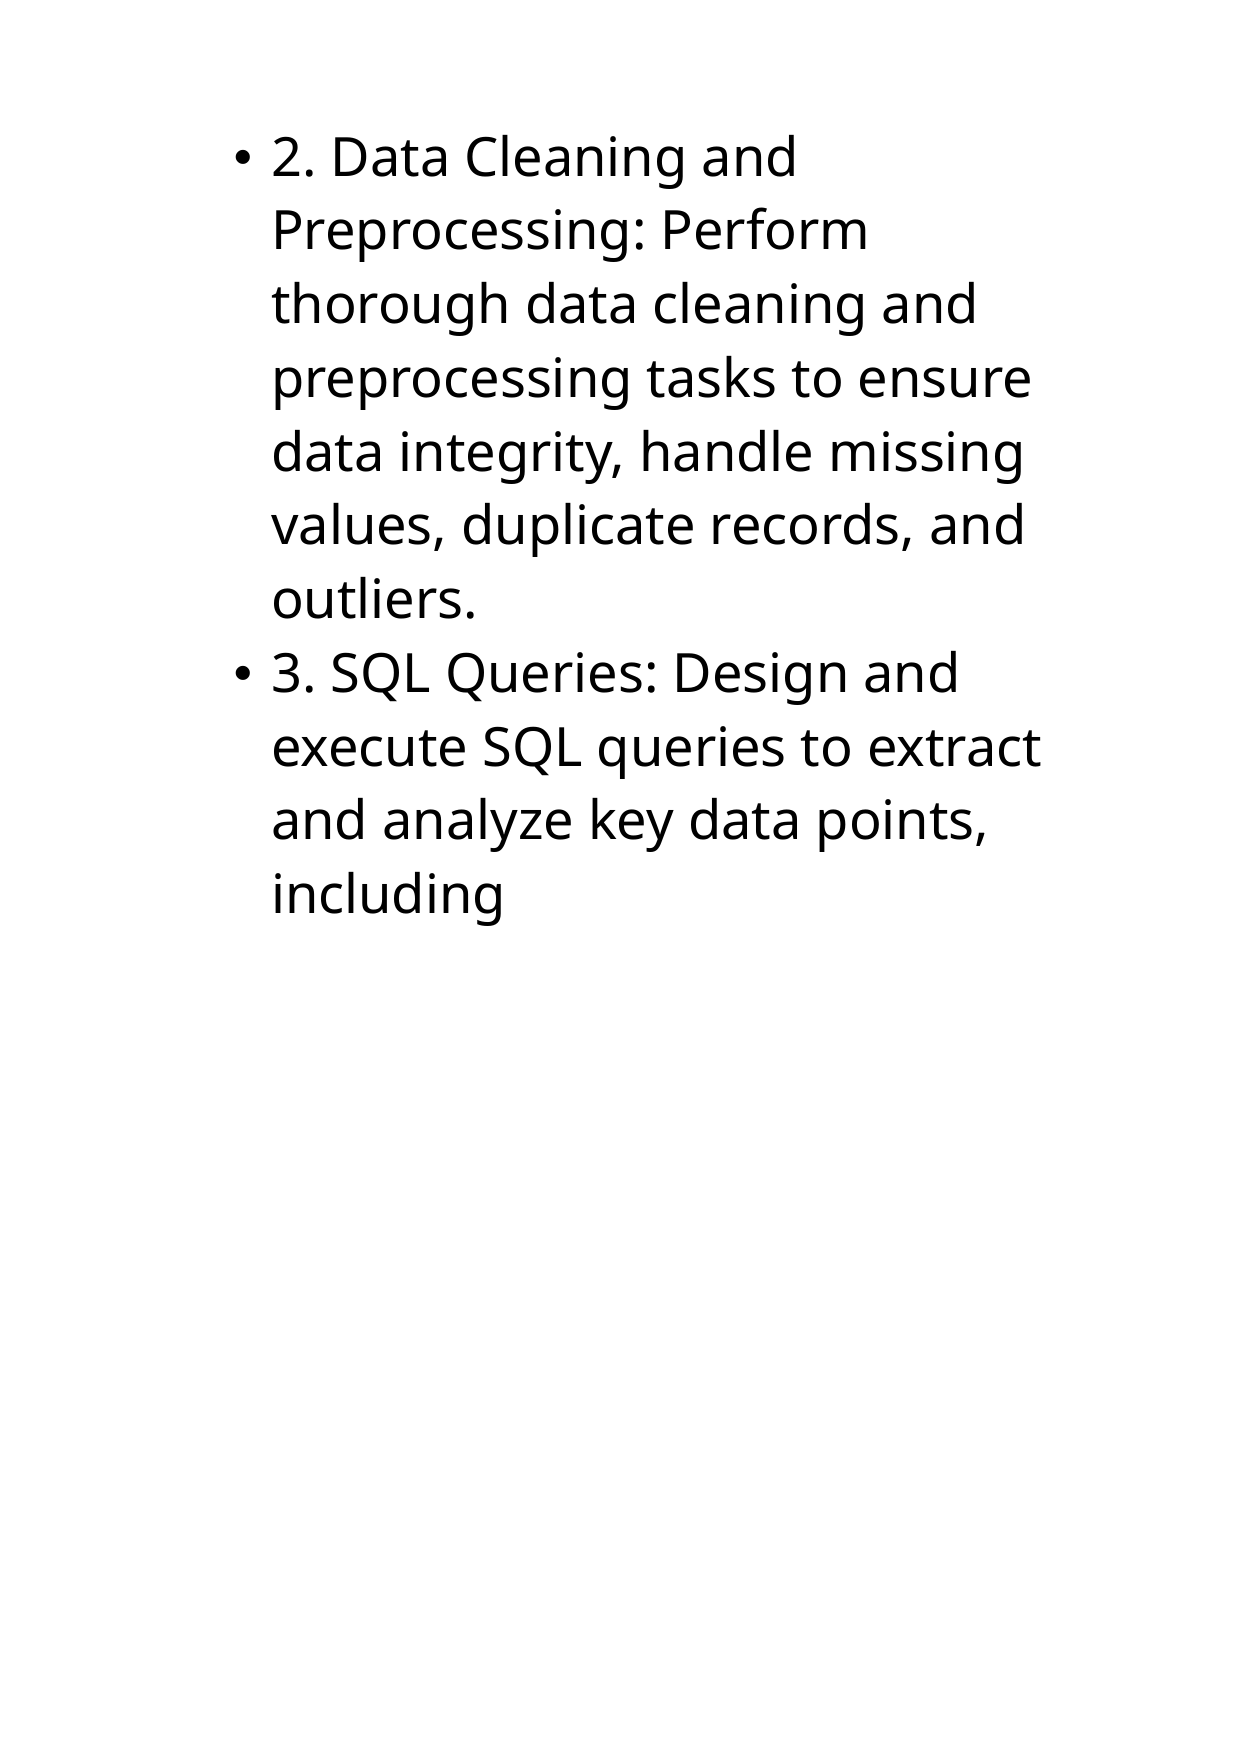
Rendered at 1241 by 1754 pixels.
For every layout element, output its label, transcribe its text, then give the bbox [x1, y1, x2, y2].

list 3. SQL Queries: Design and execute SQL queries to extract and analyze key data points, including [233, 634, 1123, 929]
list 2. Data Cleaning and Preprocessing: Perform thorough data cleaning and preprocessing tasks to ensure data integrity, handle missing values, duplicate records, and outliers. [233, 118, 1123, 634]
